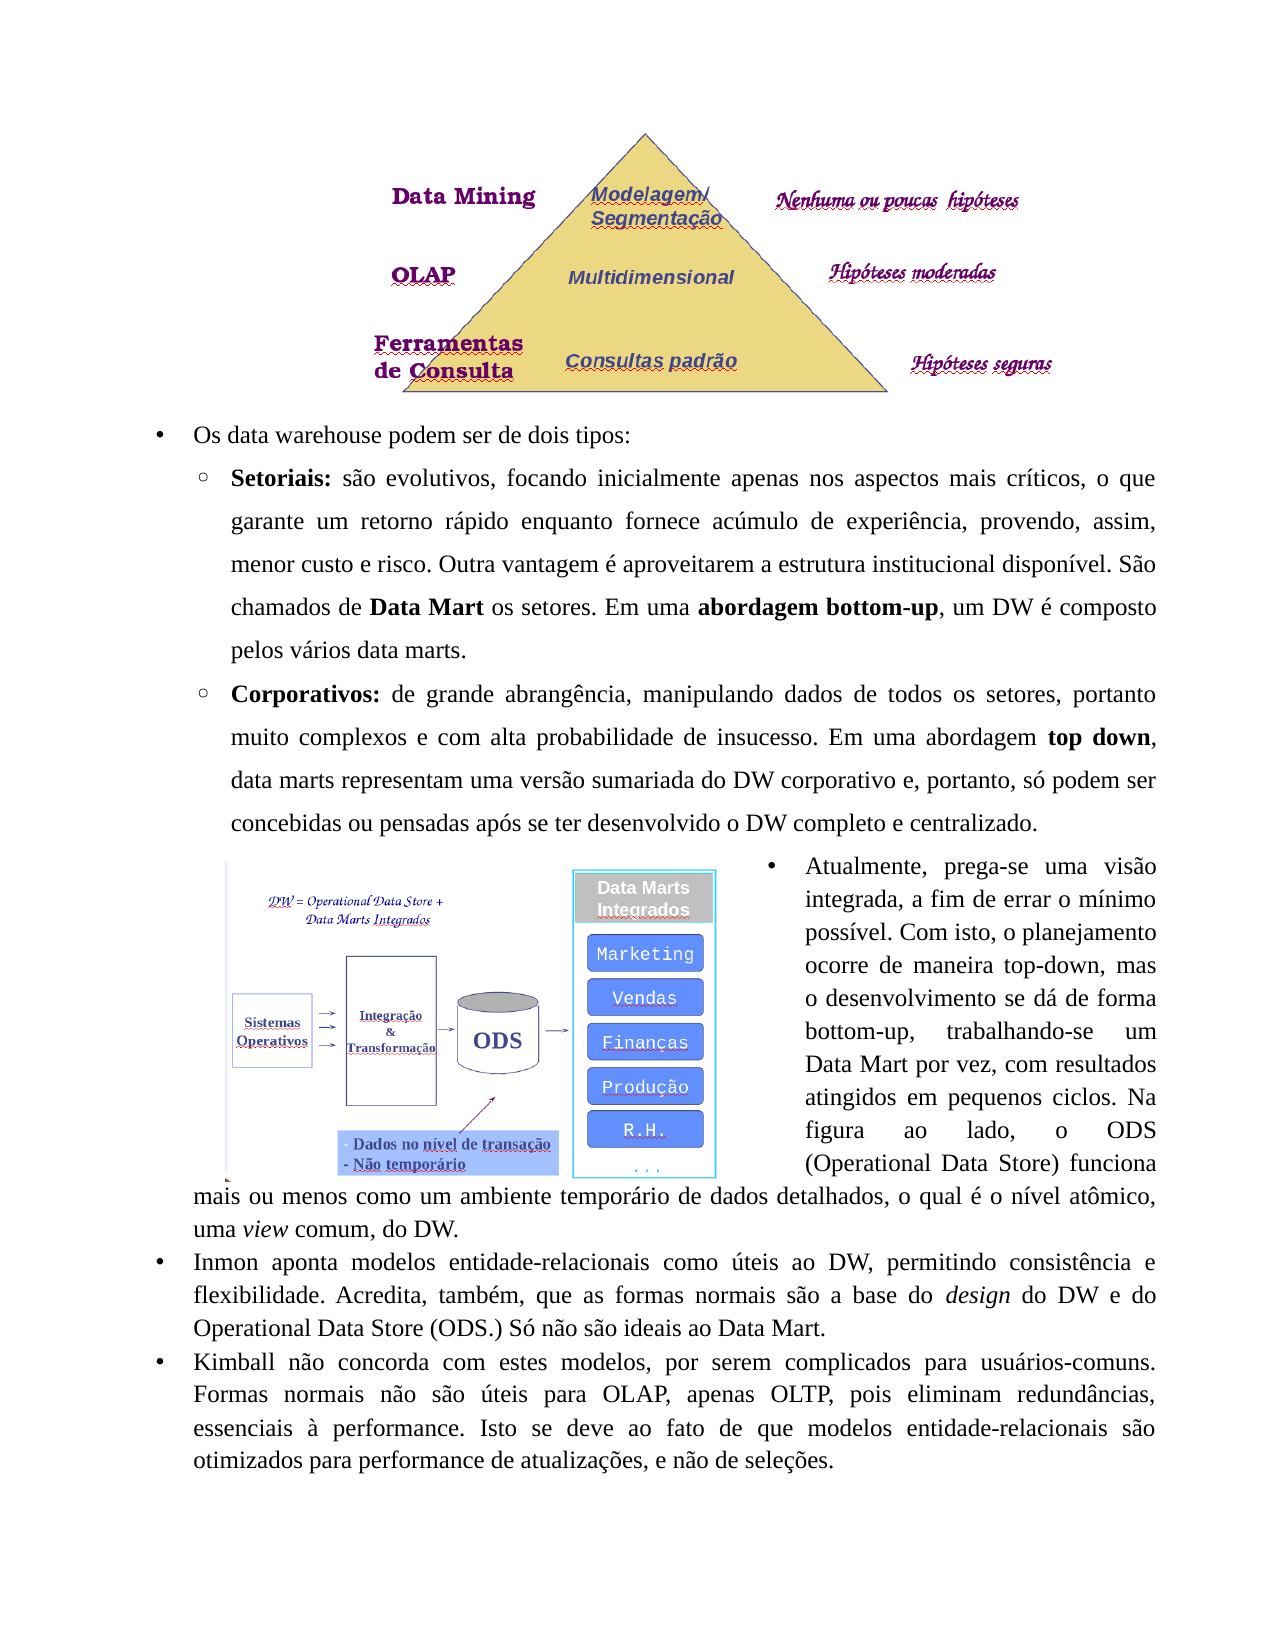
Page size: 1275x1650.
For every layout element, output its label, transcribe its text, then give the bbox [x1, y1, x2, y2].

picture [358, 123, 1059, 399]
picture [225, 861, 730, 1182]
list Setoriais: são evolutivos, focando inicialmente apenas nos aspectos mais críticos, o que garante um retorno rápido enquanto fornece acúmulo de experiência, provendo, assim, menor custo e risco. Outra vantagem é aproveitarem a estrutura institucional disponível. São chamados de Data Mart os setores. Em uma abordagem bottom-up, um DW é composto pelos vários data marts. [193, 463, 1157, 664]
list Atualmente, prega-se uma visão integrada, a fim de errar o mínimo possível. Com isto, o planejamento ocorre de maneira top-down, mas o desenvolvimento se dá de forma bottom-up, trabalhando-se um Data Mart por vez, com resultados atingidos em pequenos ciclos. Na figura ao lado, o ODS (Operational Data Store) funciona mais ou menos como um ambiente temporário de dados detalhados, o qual é o nível atômico, uma view comum, do DW. [156, 851, 1157, 1243]
list Os data warehouse podem ser de dois tipos: [156, 420, 1157, 449]
list Kimball não concorda com estes modelos, por serem complicados para usuários-comuns. Formas normais não são úteis para OLAP, apenas OLTP, pois eliminam redundâncias, essenciais à performance. Isto se deve ao fato de que modelos entidade-relacionais são otimizados para performance de atualizações, e não de seleções. [156, 1347, 1157, 1474]
list Corporativos: de grande abrangência, manipulando dados de todos os setores, portanto muito complexos e com alta probabilidade de insucesso. Em uma abordagem top down, data marts representam uma versão sumariada do DW corporativo e, portanto, só podem ser concebidas ou pensadas após se ter desenvolvido o DW completo e centralizado. [193, 679, 1157, 837]
list Inmon aponta modelos entidade-relacionais como úteis ao DW, permitindo consistência e flexibilidade. Acredita, também, que as formas normais são a base do design do DW e do Operational Data Store (ODS.) Só não são ideais ao Data Mart. [156, 1247, 1157, 1342]
